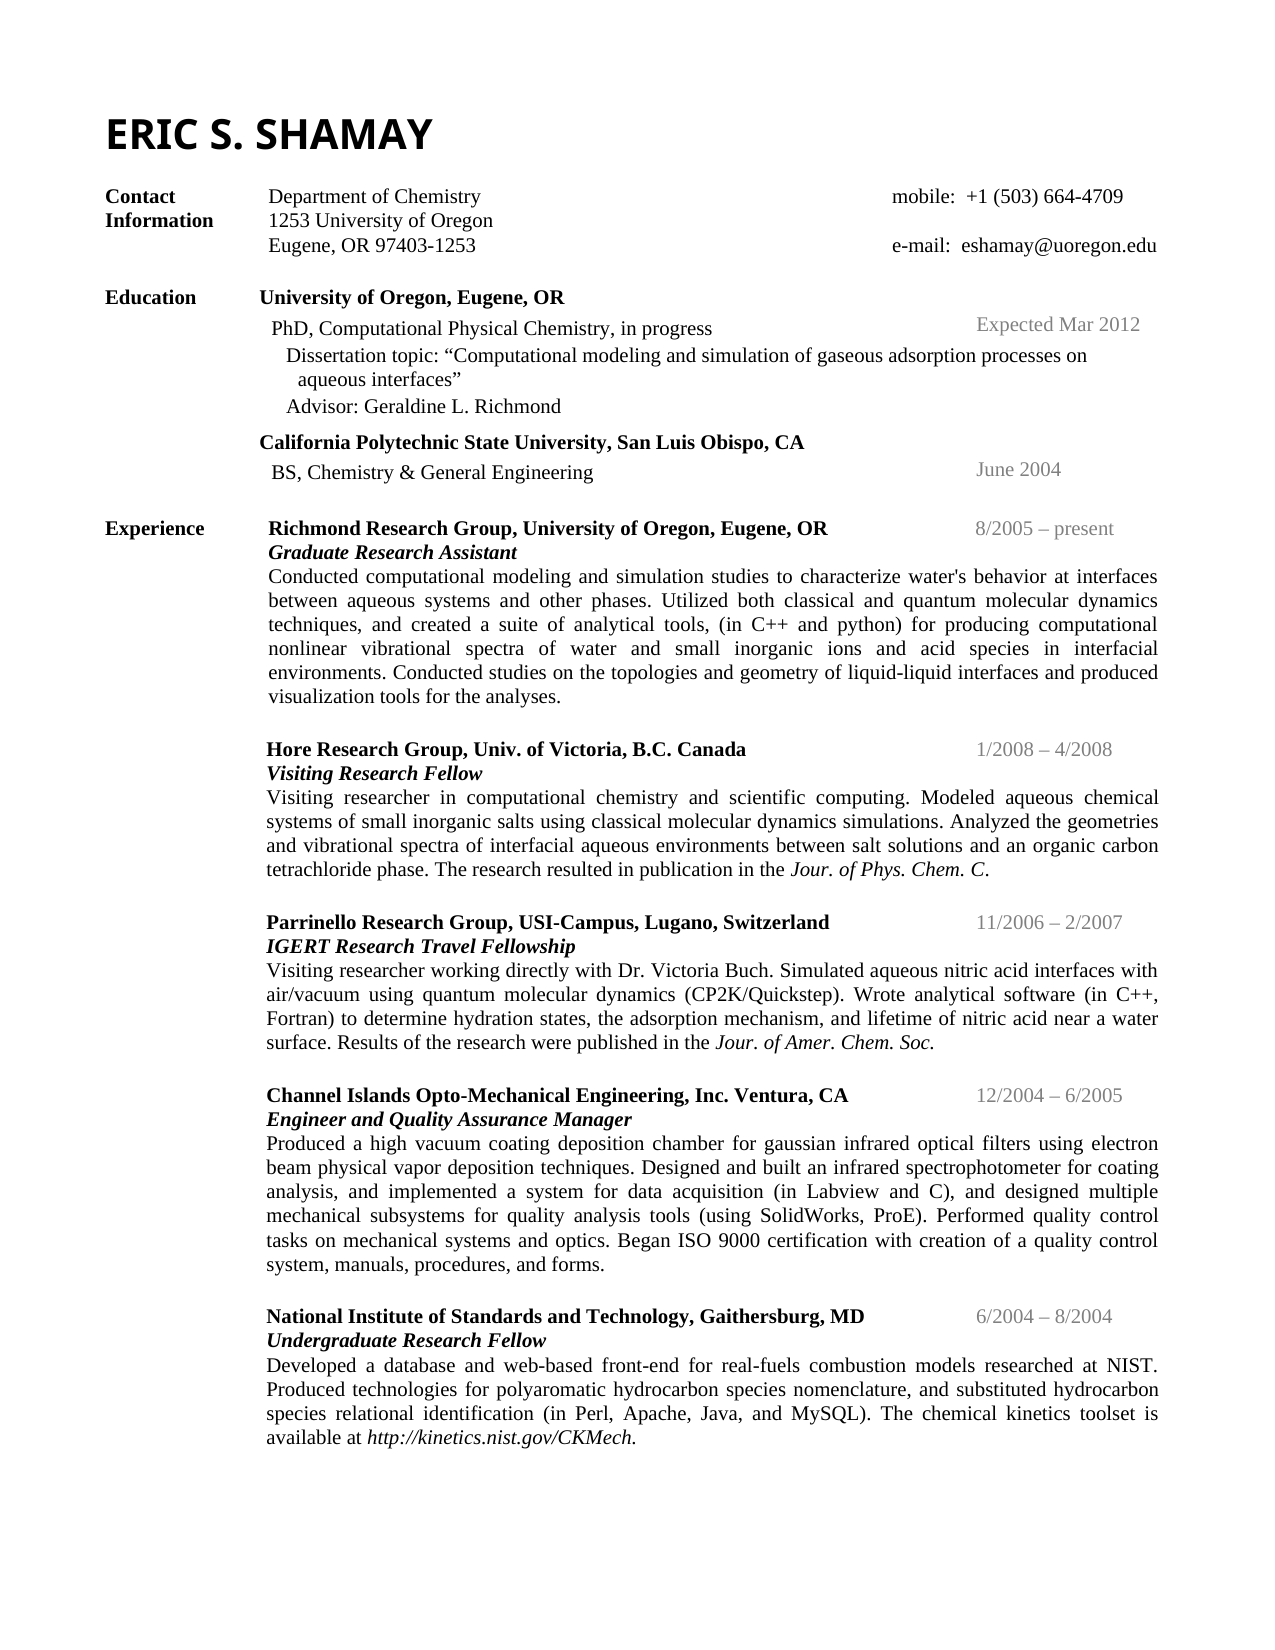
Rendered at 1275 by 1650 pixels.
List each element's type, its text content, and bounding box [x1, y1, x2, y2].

table_cell [965, 1107, 1171, 1131]
table_cell [964, 540, 1171, 564]
table_header 8/2005 – present [964, 516, 1171, 540]
table_header University of Oregon, Eugene, OR [257, 285, 965, 312]
subtitle ERIC S. SHAMAY [105, 105, 1128, 162]
table_cell California Polytechnic State University, San Luis Obispo, CA [257, 430, 1171, 457]
table_header Channel Islands Opto-Mechanical Engineering, Inc. Ventura, CA [255, 1083, 964, 1107]
table_cell [94, 540, 257, 564]
table_header Contact Information [94, 184, 257, 257]
table_cell BS, Chemistry & General Engineering [257, 457, 965, 487]
table_cell [965, 1329, 1171, 1352]
table_header 1/2008 – 4/2008 [965, 737, 1171, 761]
table_header 11/2006 – 2/2007 [965, 910, 1171, 934]
table_cell Visiting Research Fellow [255, 761, 964, 785]
table_cell Visiting researcher working directly with Dr. Victoria Buch. Simulated aqueous nitric acid interfaces with air/vacuum using quantum molecular dynamics (CP2K/Quickstep). Wrote analytical software (in C++, Fortran) to determine hydration states, the adsorption mechanism, and lifetime of nitric acid near a water surface. Results of the research were published in the Jour. of Amer. Chem. Soc. [255, 958, 1171, 1054]
table_cell Dissertation topic: “Computational modeling and simulation of gaseous adsorption processes on aqueous interfaces” Advisor: Geraldine L. Richmond [257, 340, 1171, 430]
table_cell Developed a database and web-based front-end for real-fuels combustion models researched at NIST. Produced technologies for polyaromatic hydrocarbon species nomenclature, and substituted hydrocarbon species relational identification (in Perl, Apache, Java, and MySQL). The chemical kinetics toolset is available at http://kinetics.nist.gov/CKMech. [255, 1353, 1171, 1449]
table_header [965, 285, 1171, 312]
table_header Education [94, 285, 257, 312]
table_cell IGERT Research Travel Fellowship [255, 934, 964, 958]
table_cell [94, 564, 257, 708]
table_cell [94, 313, 257, 339]
table_cell Visiting researcher in computational chemistry and scientific computing. Modeled aqueous chemical systems of small inorganic salts using classical molecular dynamics simulations. Analyzed the geometries and vibrational spectra of interfacial aqueous environments between salt solutions and an organic carbon tetrachloride phase. The research resulted in publication in the Jour. of Phys. Chem. C. [255, 785, 1171, 881]
table_cell [965, 761, 1171, 785]
table_cell [965, 934, 1171, 958]
table_header Hore Research Group, Univ. of Victoria, B.C. Canada [255, 737, 964, 761]
table_header Experience [94, 516, 257, 540]
table_cell [94, 457, 257, 487]
table_cell [94, 430, 257, 457]
table_cell Expected Mar 2012 [965, 313, 1171, 339]
table_cell [94, 340, 257, 430]
table_header National Institute of Standards and Technology, Gaithersburg, MD [255, 1304, 964, 1328]
table_cell Produced a high vacuum coating deposition chamber for gaussian infrared optical filters using electron beam physical vapor deposition techniques. Designed and built an infrared spectrophotometer for coating analysis, and implemented a system for data acquisition (in Labview and C), and designed multiple mechanical subsystems for quality analysis tools (using SolidWorks, ProE). Performed quality control tasks on mechanical systems and optics. Began ISO 9000 certification with creation of a quality control system, manuals, procedures, and forms. [255, 1131, 1171, 1276]
table_cell Conducted computational modeling and simulation studies to characterize water's behavior at interfaces between aqueous systems and other phases. Utilized both classical and quantum molecular dynamics techniques, and created a suite of analytical tools, (in C++ and python) for producing computational nonlinear vibrational spectra of water and small inorganic ions and acid species in interfacial environments. Conducted studies on the topologies and geometry of liquid-liquid interfaces and produced visualization tools for the analyses. [257, 564, 1171, 708]
table_cell PhD, Computational Physical Chemistry, in progress [257, 313, 965, 339]
table_header 6/2004 – 8/2004 [965, 1304, 1171, 1328]
table_header Richmond Research Group, University of Oregon, Eugene, OR [257, 516, 964, 540]
table_cell June 2004 [965, 457, 1171, 487]
table_header 12/2004 – 6/2005 [965, 1083, 1171, 1107]
table_cell Engineer and Quality Assurance Manager [255, 1107, 964, 1131]
table_header mobile: +1 (503) 664-4709 e-mail: eshamay@uoregon.edu [881, 184, 1171, 257]
table_header Department of Chemistry 1253 University of Oregon Eugene, OR 97403-1253 [257, 184, 881, 257]
table_header Parrinello Research Group, USI-Campus, Lugano, Switzerland [255, 910, 964, 934]
table_cell Graduate Research Assistant [257, 540, 964, 564]
table_cell Undergraduate Research Fellow [255, 1329, 964, 1352]
